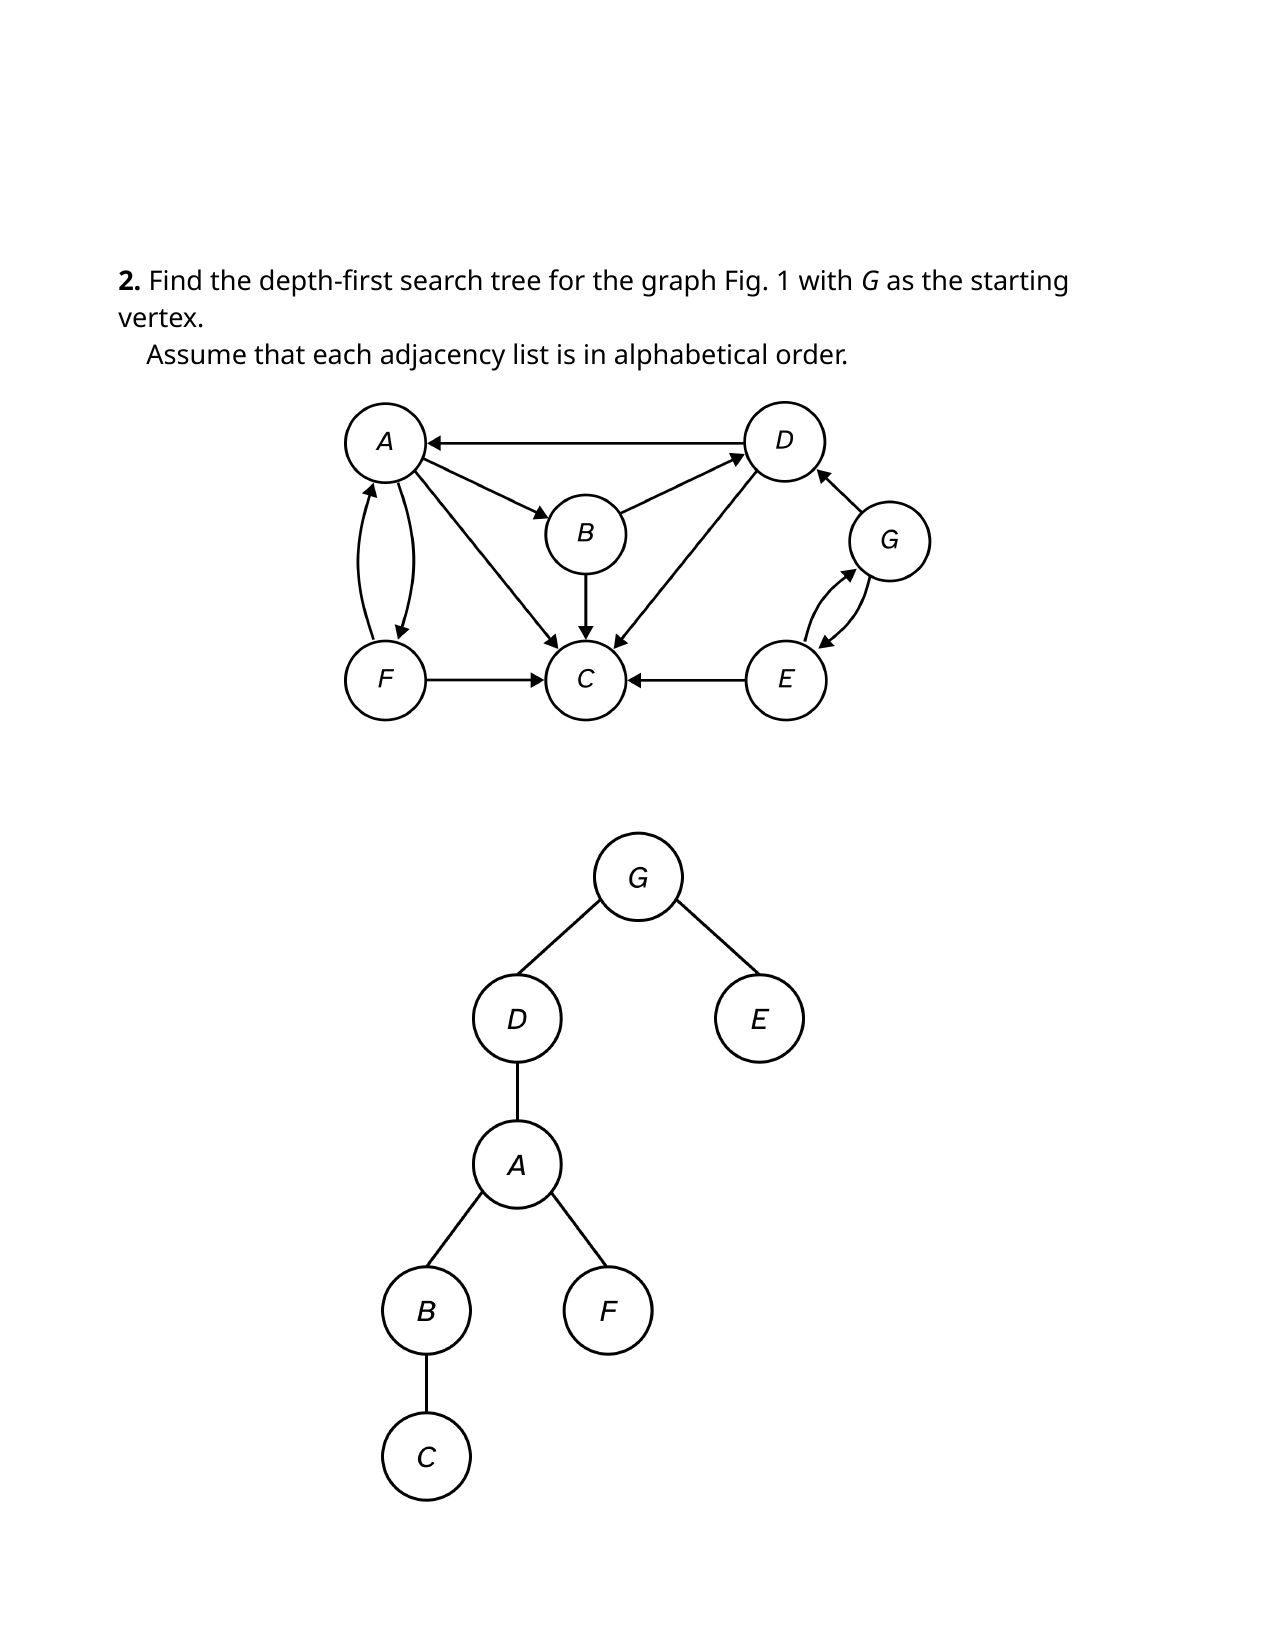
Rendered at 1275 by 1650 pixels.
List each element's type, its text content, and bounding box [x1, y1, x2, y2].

text Assume that each adjacency list is in alphabetical order. [118, 336, 1157, 372]
picture [337, 395, 938, 728]
picture [337, 812, 938, 1506]
text 2. Find the depth-first search tree for the graph Fig. 1 with G as the starting vertex. [118, 262, 1157, 336]
